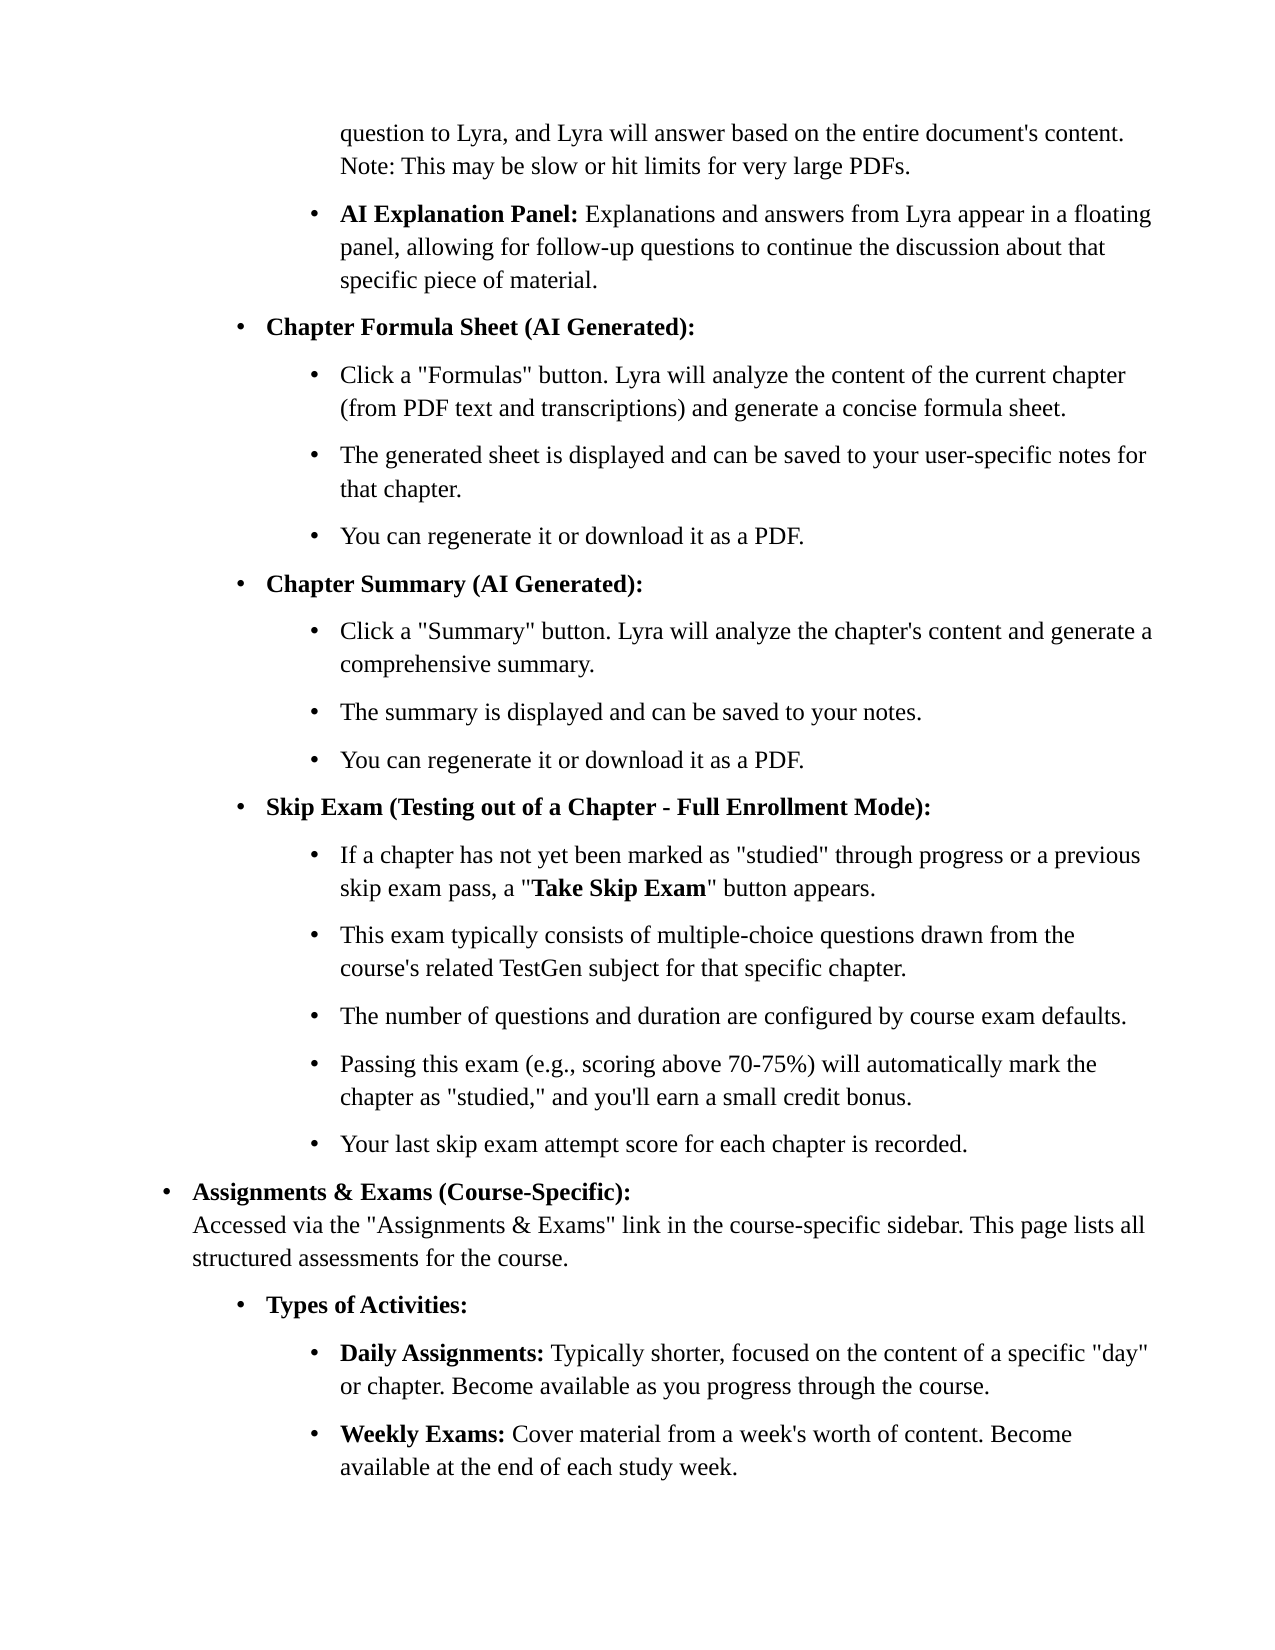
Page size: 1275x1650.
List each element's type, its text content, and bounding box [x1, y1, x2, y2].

list You can regenerate it or download it as a PDF. [310, 745, 1157, 773]
list question to Lyra, and Lyra will answer based on the entire document's content. Note: This may be slow or hit limits for very large PDFs. [310, 118, 1157, 180]
list Chapter Formula Sheet (AI Generated): [236, 312, 1157, 341]
list This exam typically consists of multiple-choice questions drawn from the course's related TestGen subject for that specific chapter. [310, 921, 1157, 982]
list If a chapter has not yet been marked as "studied" through progress or a previous skip exam pass, a "Take Skip Exam" button appears. [310, 840, 1157, 902]
list You can regenerate it or download it as a PDF. [310, 521, 1157, 550]
list Your last skip exam attempt score for each chapter is recorded. [310, 1129, 1157, 1158]
list AI Explanation Panel: Explanations and answers from Lyra appear in a floating panel, allowing for follow-up questions to continue the discussion about that specific piece of material. [310, 199, 1157, 293]
list The generated sheet is displayed and can be saved to your user-specific notes for that chapter. [310, 441, 1157, 502]
list Click a "Formulas" button. Lyra will analyze the content of the current chapter (from PDF text and transcriptions) and generate a concise formula sheet. [310, 360, 1157, 422]
list Weekly Exams: Cover material from a week's worth of content. Become available at the end of each study week. [310, 1419, 1157, 1481]
list The summary is displayed and can be saved to your notes. [310, 697, 1157, 726]
list Chapter Summary (AI Generated): [236, 569, 1157, 598]
list Skip Exam (Testing out of a Chapter - Full Enrollment Mode): [236, 792, 1157, 821]
list Click a "Summary" button. Lyra will analyze the chapter's content and generate a comprehensive summary. [310, 616, 1157, 678]
list Passing this exam (e.g., scoring above 70-75%) will automatically mark the chapter as "studied," and you'll earn a small credit bonus. [310, 1049, 1157, 1111]
list Assignments & Exams (Course-Specific): Accessed via the "Assignments & Exams" link in the course-specific sidebar. This page lists all structured assessments for the course. [162, 1177, 1157, 1272]
list Types of Activities: [236, 1291, 1157, 1319]
list Daily Assignments: Typically shorter, focused on the content of a specific "day" or chapter. Become available as you progress through the course. [310, 1338, 1157, 1400]
list The number of questions and duration are configured by course exam defaults. [310, 1001, 1157, 1030]
